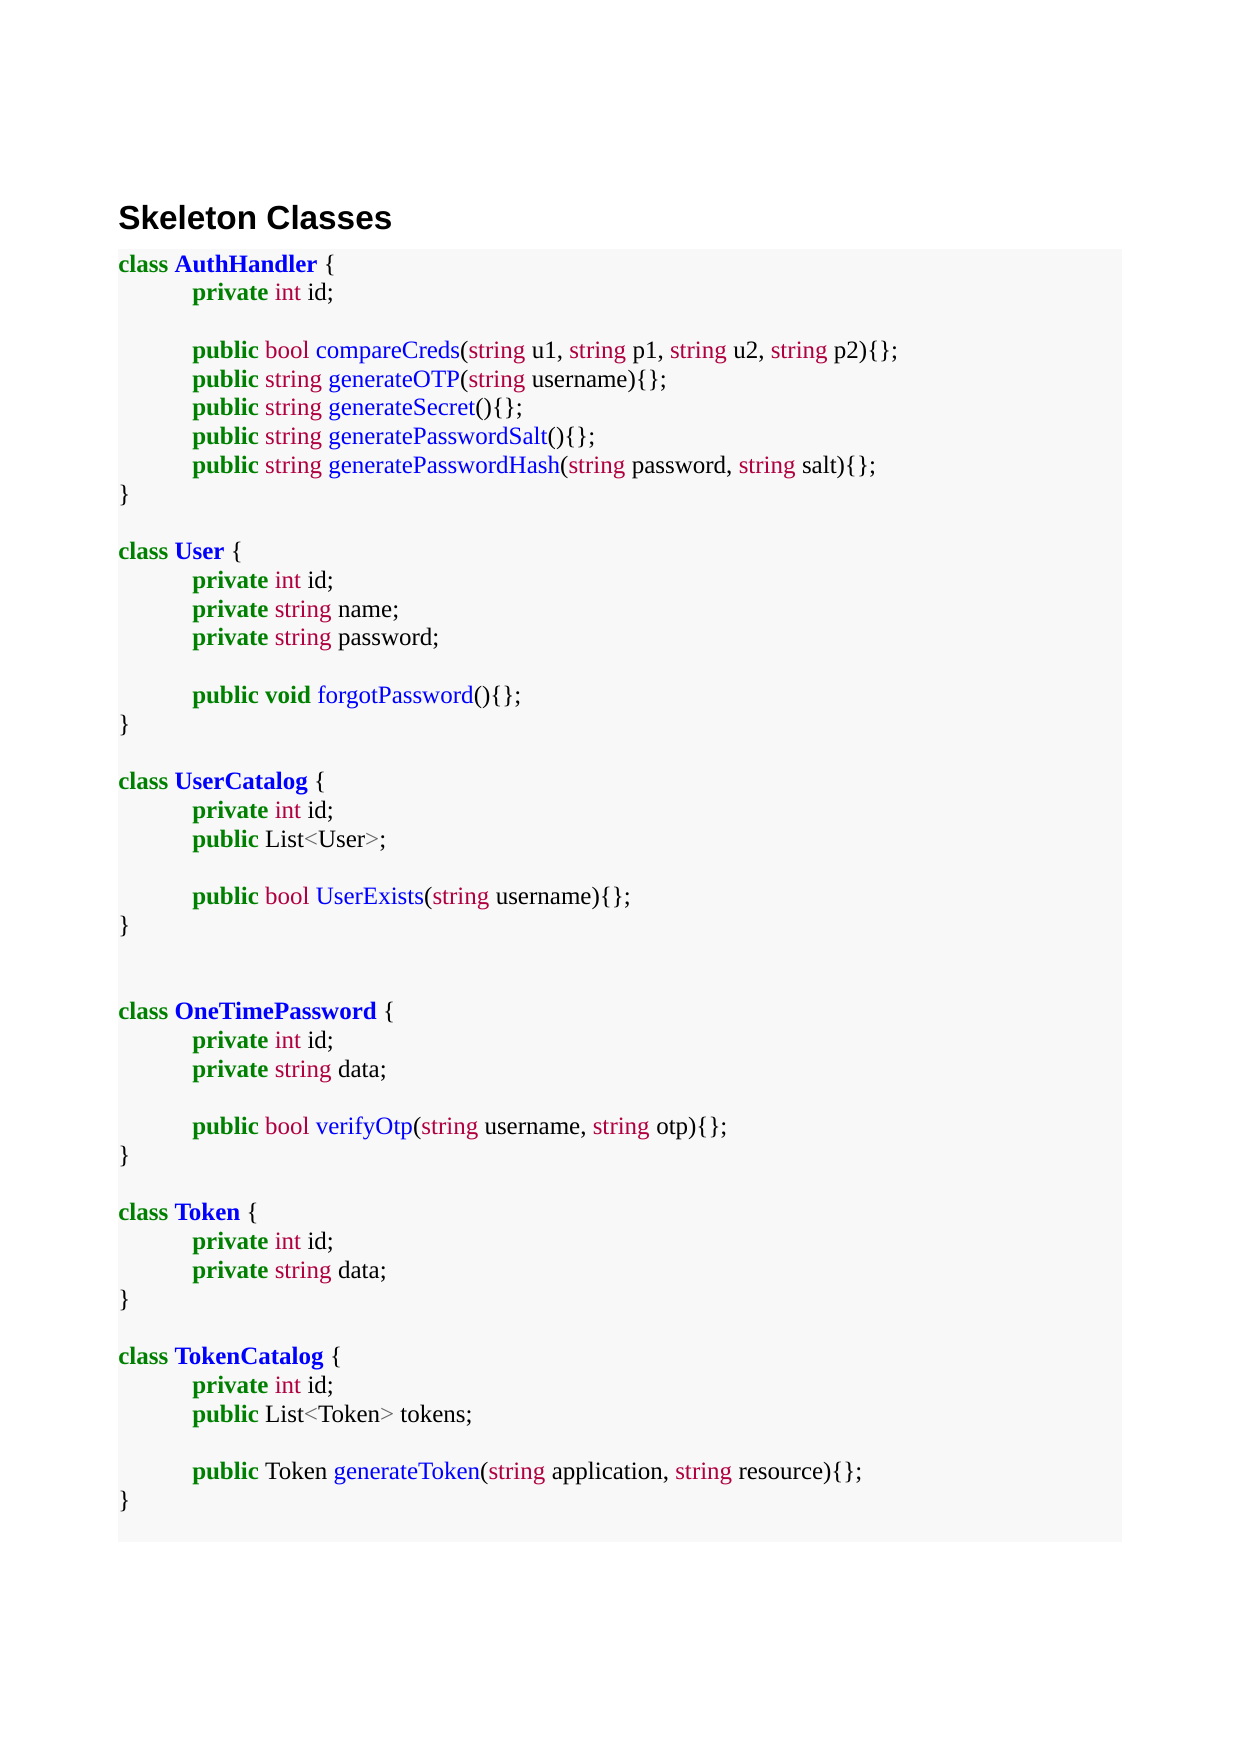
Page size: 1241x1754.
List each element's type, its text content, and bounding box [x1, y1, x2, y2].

text class User { [118, 536, 1122, 565]
text public bool compareCreds(string u1, string p1, string u2, string p2){}; [118, 335, 1122, 364]
text } [118, 1284, 1122, 1312]
text } [118, 1485, 1122, 1514]
text public List<Token> tokens; [118, 1399, 1122, 1427]
text private string password; [118, 622, 1122, 651]
text public string generateOTP(string username){}; [118, 364, 1122, 392]
text class UserCatalog { [118, 766, 1122, 795]
text } [118, 910, 1122, 939]
text class OneTimePassword { [118, 996, 1122, 1025]
text } [118, 479, 1122, 507]
text private string data; [118, 1054, 1122, 1082]
text public void forgotPassword(){}; [118, 680, 1122, 709]
text private int id; [118, 1370, 1122, 1399]
text } [118, 1140, 1122, 1169]
text public string generatePasswordHash(string password, string salt){}; [118, 450, 1122, 479]
text public bool UserExists(string username){}; [118, 881, 1122, 910]
text private int id; [118, 1226, 1122, 1255]
text private int id; [118, 277, 1122, 306]
text public Token generateToken(string application, string resource){}; [118, 1456, 1122, 1485]
text public string generateSecret(){}; [118, 392, 1122, 421]
text private string name; [118, 594, 1122, 622]
text public bool verifyOtp(string username, string otp){}; [118, 1111, 1122, 1140]
text class TokenCatalog { [118, 1341, 1122, 1370]
text private int id; [118, 565, 1122, 594]
text private int id; [118, 1025, 1122, 1054]
subtitle Skeleton Classes [118, 198, 1122, 236]
text class AuthHandler { [118, 249, 1122, 277]
text } [118, 709, 1122, 737]
text private string data; [118, 1255, 1122, 1284]
text public string generatePasswordSalt(){}; [118, 421, 1122, 450]
text private int id; [118, 795, 1122, 824]
text class Token { [118, 1197, 1122, 1226]
text public List<User>; [118, 824, 1122, 852]
